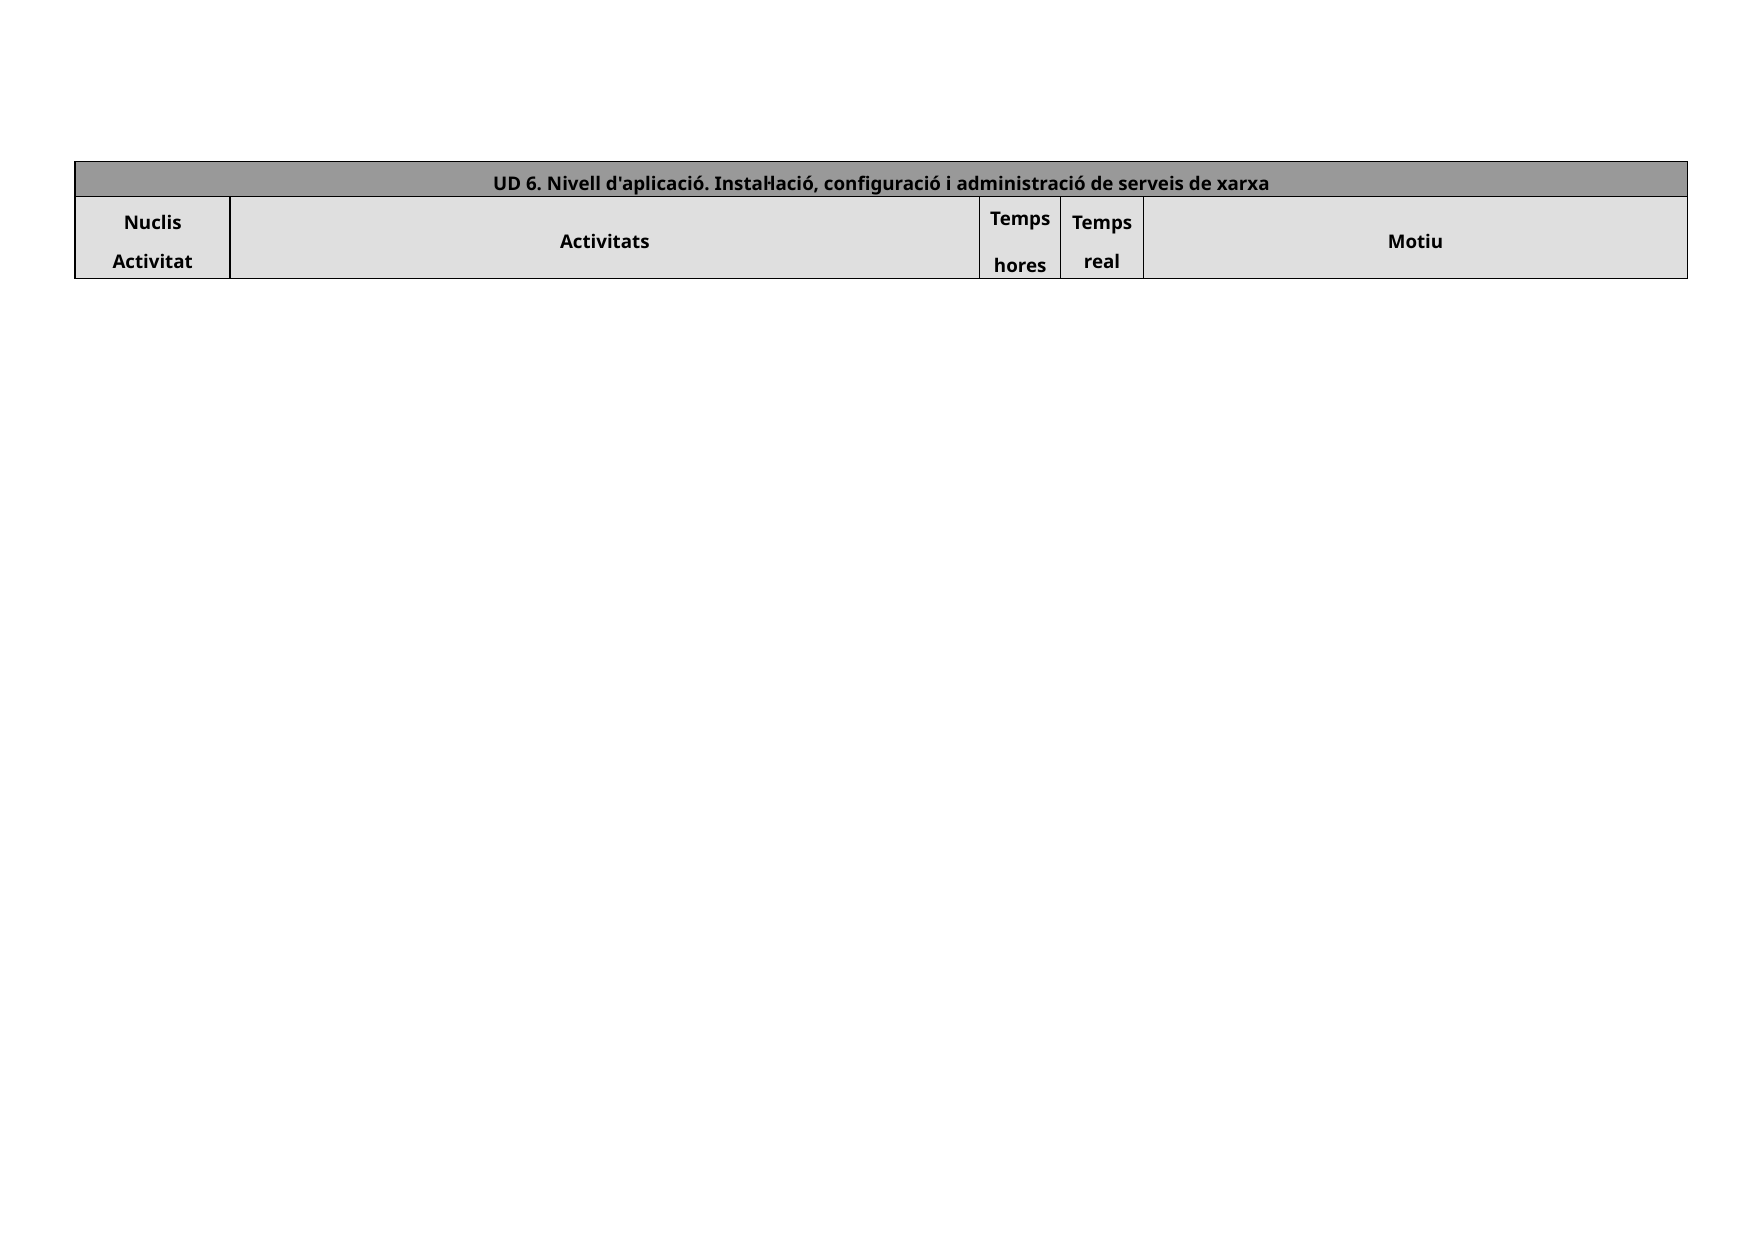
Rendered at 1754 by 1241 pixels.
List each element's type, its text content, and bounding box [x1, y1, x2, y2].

table_cell Activitats [231, 197, 979, 278]
table_cell Temps hores [980, 197, 1060, 278]
table_cell Temps real [1061, 197, 1143, 278]
table_cell Motiu [1144, 197, 1687, 278]
table_cell Nuclis Activitat [76, 197, 229, 278]
table_header UD 6. Nivell d'aplicació. Instal·lació, configuració i administració de serveis de xarxa [76, 162, 1687, 196]
